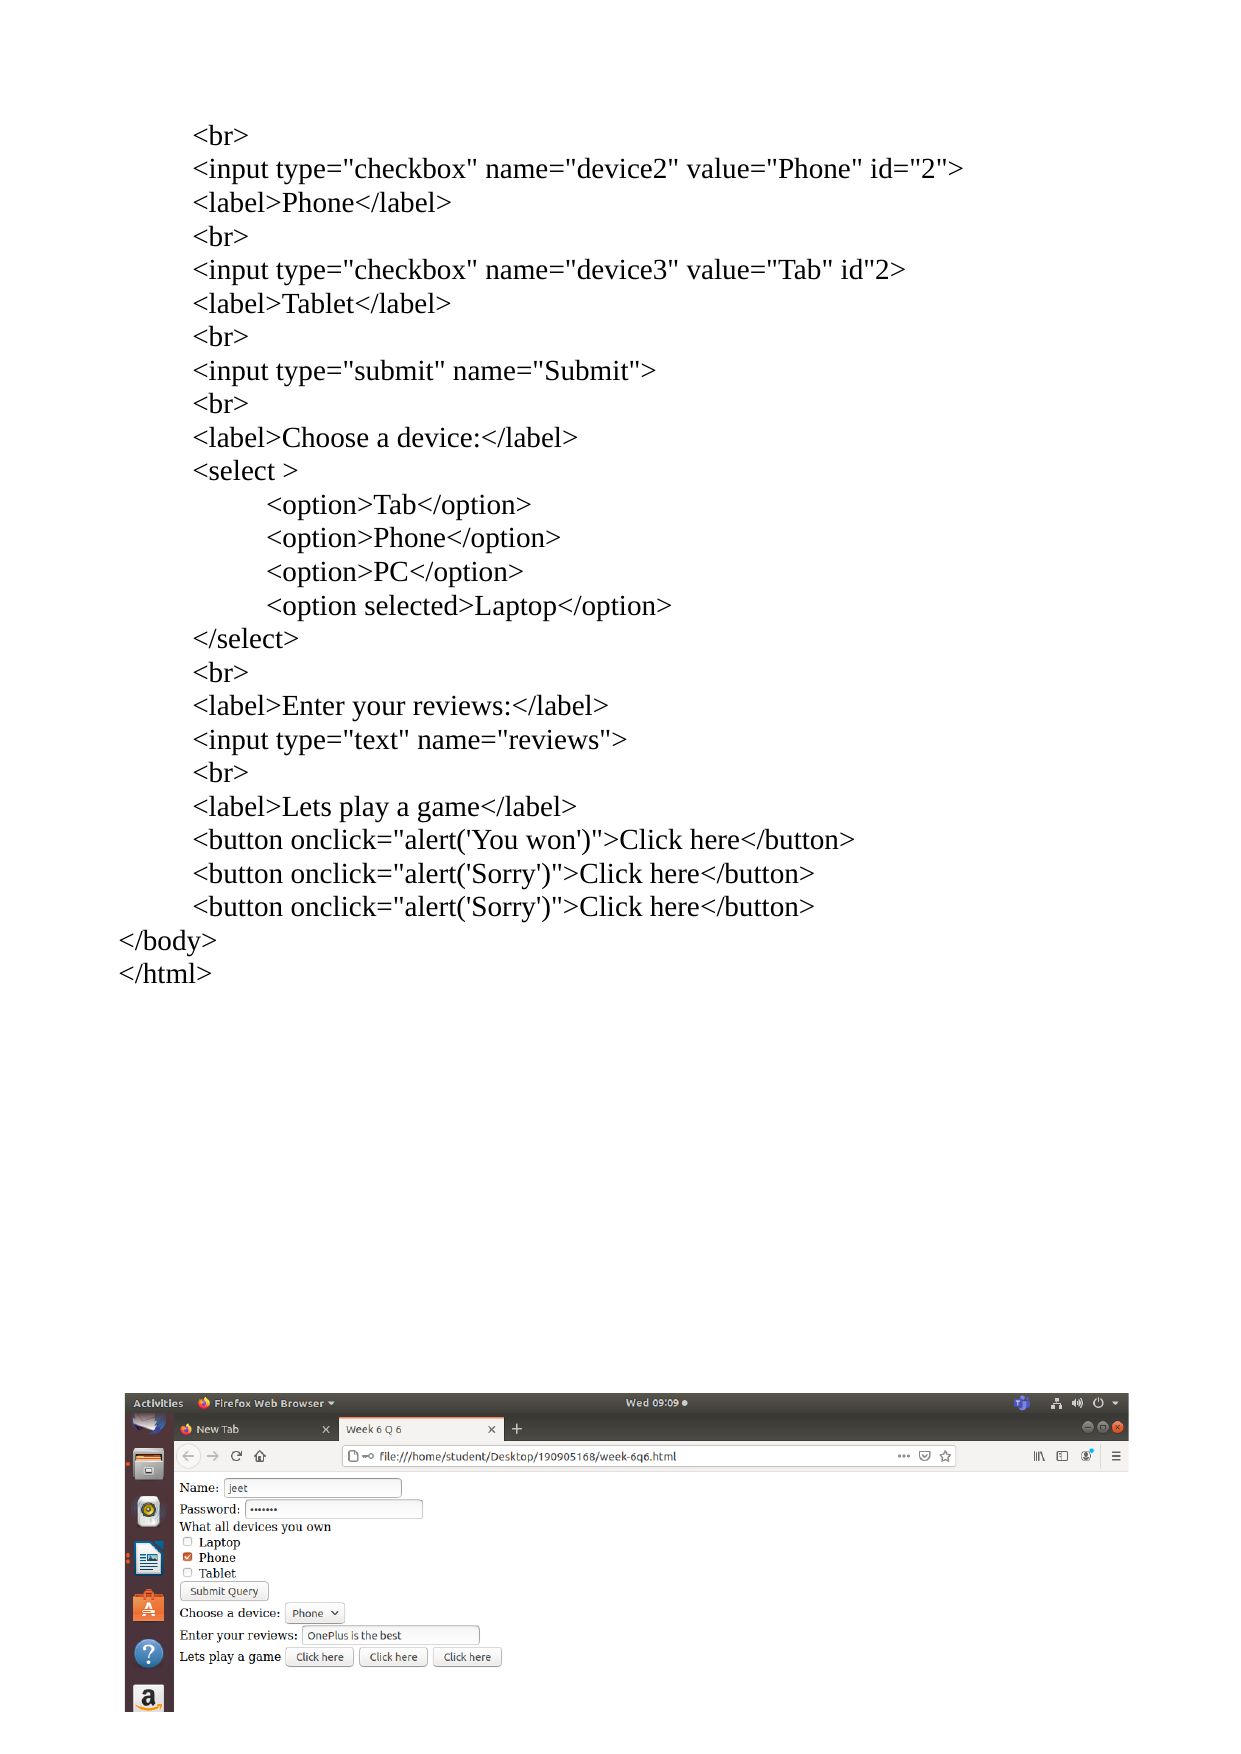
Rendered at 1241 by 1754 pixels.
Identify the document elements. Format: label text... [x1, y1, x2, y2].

text <input type="checkbox" name="device3" value="Tab" id"2> [118, 252, 1122, 286]
text <br> [118, 386, 1122, 420]
text <option>PC</option> [118, 554, 1122, 588]
text <label>Choose a device:</label> [118, 420, 1122, 453]
text <br> [118, 319, 1122, 353]
picture [124, 1393, 1129, 1712]
text <button onclick="alert('Sorry')">Click here</button> [118, 889, 1122, 923]
text <input type="text" name="reviews"> [118, 722, 1122, 755]
text <input type="checkbox" name="device2" value="Phone" id="2"> [118, 152, 1122, 185]
text <select > [118, 453, 1122, 487]
text <input type="submit" name="Submit"> [118, 353, 1122, 386]
text </body> [118, 923, 1122, 957]
text <button onclick="alert('You won')">Click here</button> [118, 822, 1122, 856]
text <br> [118, 755, 1122, 789]
text <label>Lets play a game</label> [118, 789, 1122, 822]
text <button onclick="alert('Sorry')">Click here</button> [118, 856, 1122, 889]
text <label>Enter your reviews:</label> [118, 688, 1122, 722]
text <label>Phone</label> [118, 185, 1122, 219]
text </html> [118, 957, 1122, 990]
text <option>Phone</option> [118, 521, 1122, 554]
text <br> [118, 655, 1122, 688]
text <option>Tab</option> [118, 487, 1122, 521]
text <label>Tablet</label> [118, 286, 1122, 319]
text </select> [118, 621, 1122, 655]
text <option selected>Laptop</option> [118, 588, 1122, 621]
text <br> [118, 118, 1122, 152]
text <br> [118, 219, 1122, 252]
